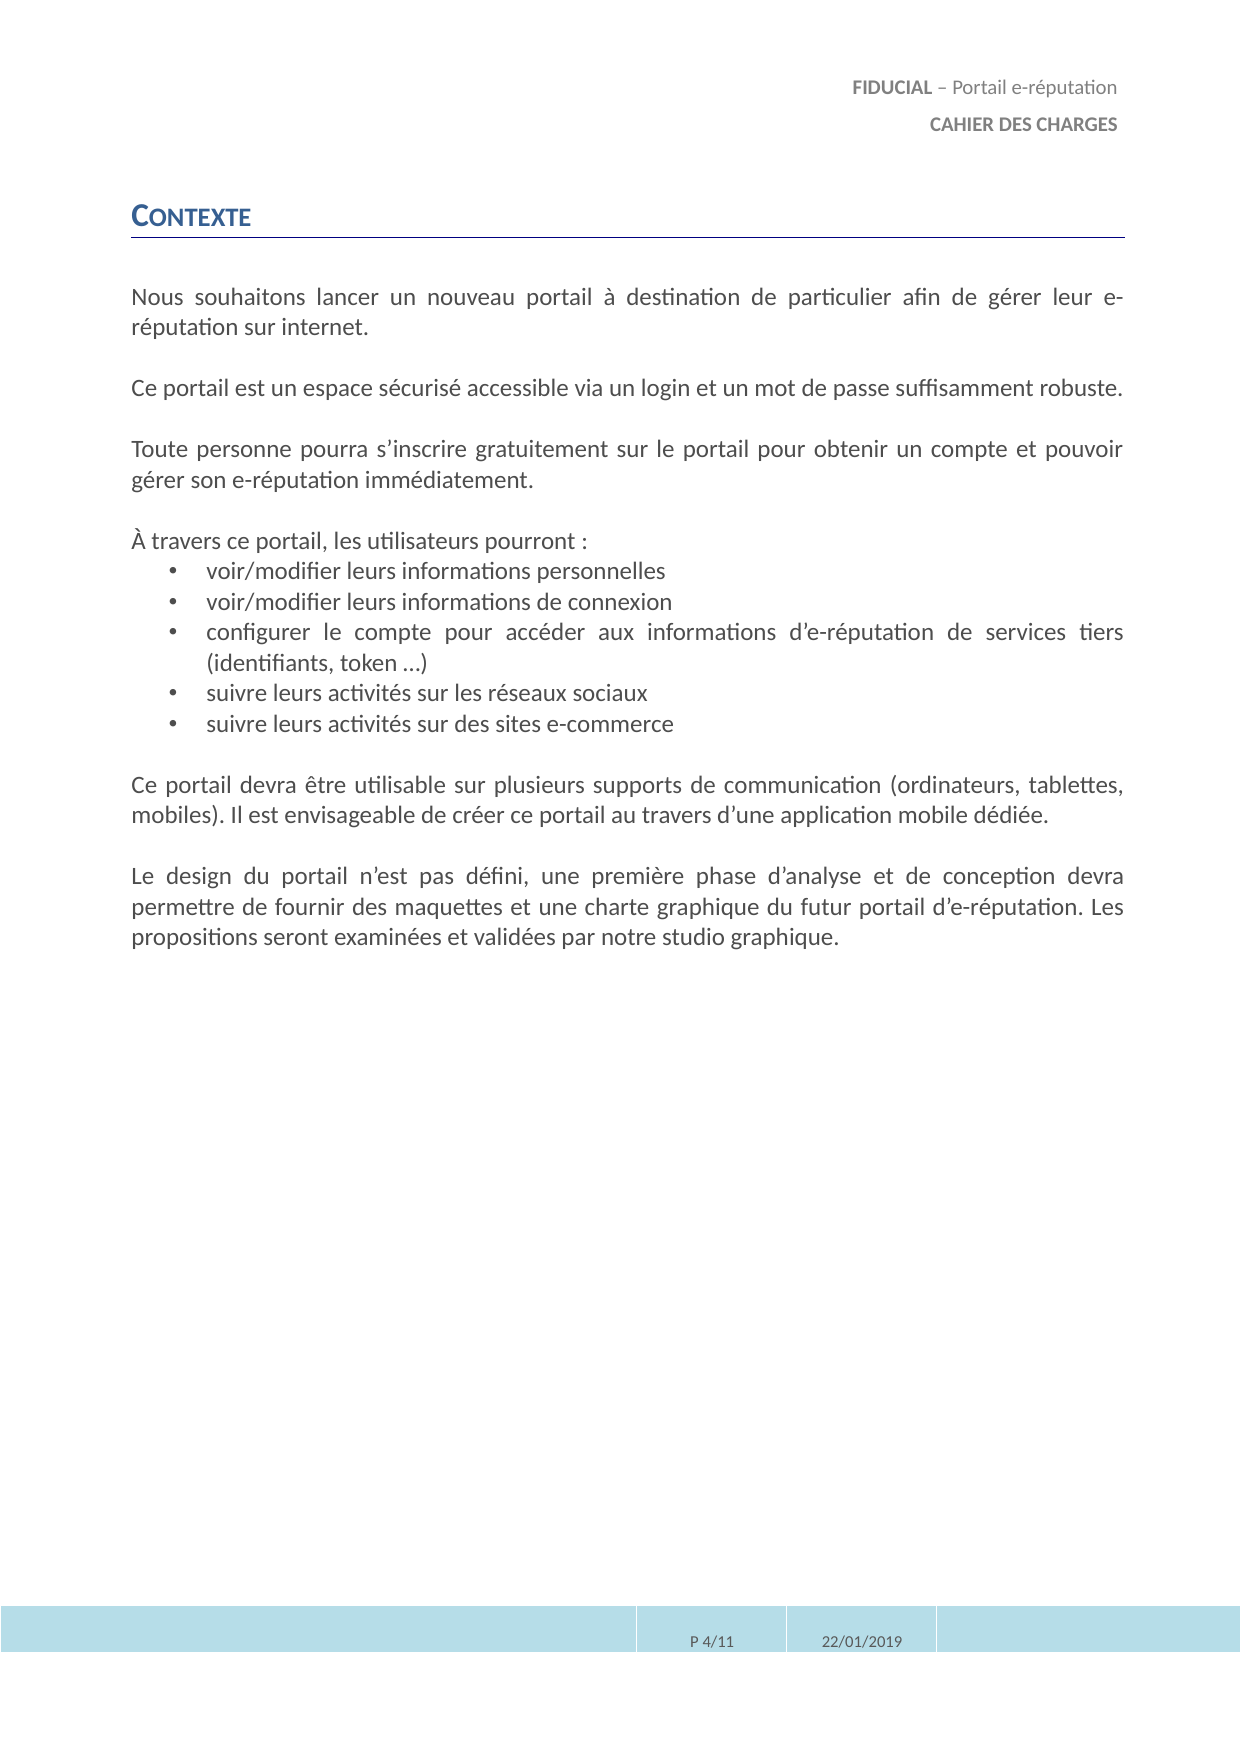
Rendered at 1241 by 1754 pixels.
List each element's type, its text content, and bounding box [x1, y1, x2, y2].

text Ce portail est un espace sécurisé accessible via un login et un mot de passe suffisamment robuste. [131, 372, 1125, 403]
list suivre leurs activités sur des sites e-commerce [169, 708, 1125, 738]
subtitle Contexte [131, 194, 1125, 237]
text Nous souhaitons lancer un nouveau portail à destination de particulier afin de gérer leur e-réputation sur internet. [131, 281, 1125, 342]
list configurer le compte pour accéder aux informations d’e-réputation de services tiers (identifiants, token …) [169, 616, 1125, 677]
list voir/modifier leurs informations de connexion [169, 586, 1125, 616]
text À travers ce portail, les utilisateurs pourront : [131, 525, 1125, 555]
list suivre leurs activités sur les réseaux sociaux [169, 677, 1125, 708]
text Le design du portail n’est pas défini, une première phase d’analyse et de conception devra permettre de fournir des maquettes et une charte graphique du futur portail d’e-réputation. Les propositions seront examinées et validées par notre studio graphique. [131, 861, 1125, 952]
text Ce portail devra être utilisable sur plusieurs supports de communication (ordinateurs, tablettes, mobiles). Il est envisageable de créer ce portail au travers d’une application mobile dédiée. [131, 769, 1125, 830]
list voir/modifier leurs informations personnelles [169, 555, 1125, 586]
text Toute personne pourra s’inscrire gratuitement sur le portail pour obtenir un compte et pouvoir gérer son e-réputation immédiatement. [131, 433, 1125, 494]
